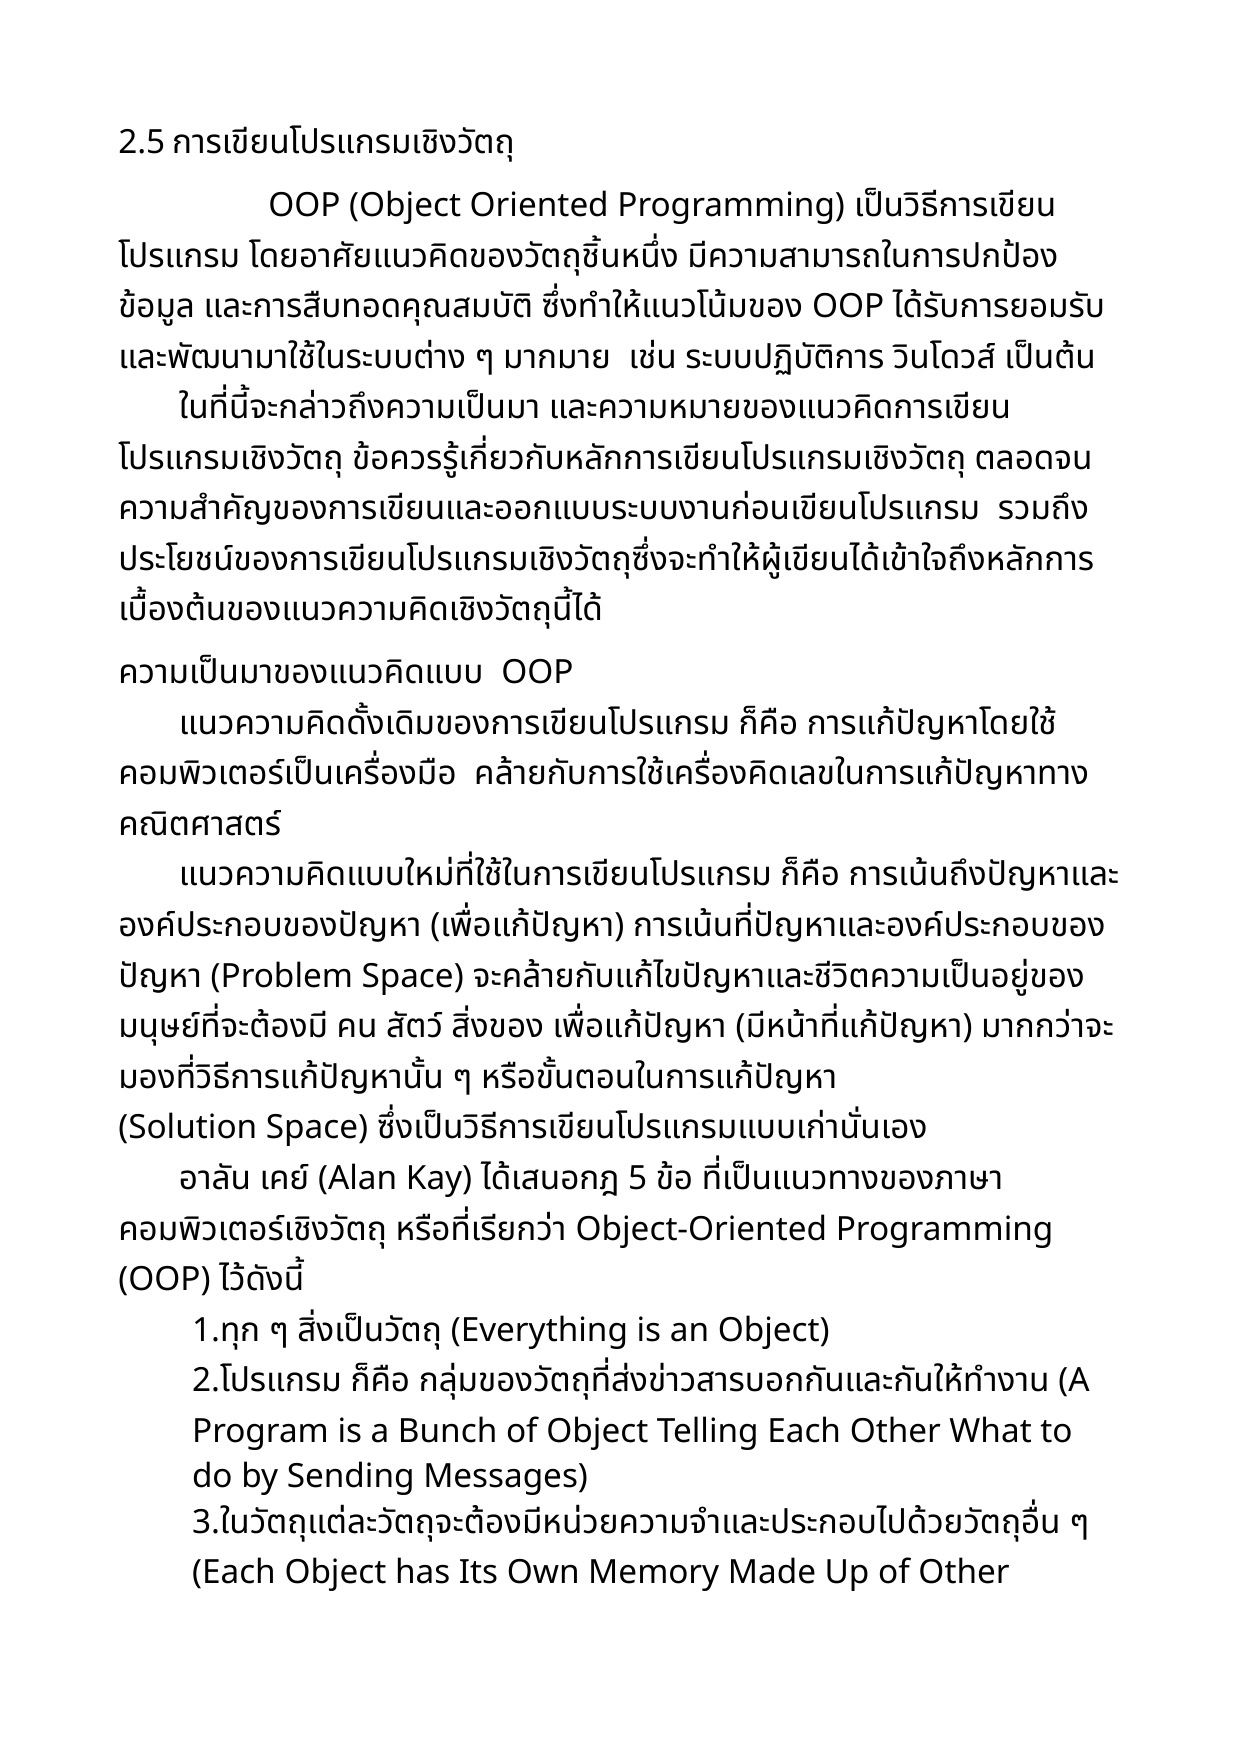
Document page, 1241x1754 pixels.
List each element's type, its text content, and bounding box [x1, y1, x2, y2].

text 2.5การเขียนโปรแกรมเชิงวัตถุ [118, 118, 1122, 169]
text OOP (Object Oriented Programming) เป็นวิธีการเขียนโปรแกรม โดยอาศัยแนวคิดของวัตถุชิ้นหนึ่ง มีความสามารถในการปกป้องข้อมูล และการสืบทอดคุณสมบัติ ซึ่งทำให้แนวโน้มของ OOP ได้รับการยอมรับและพัฒนามาใช้ในระบบต่าง ๆ มากมาย เช่น ระบบปฏิบัติการ วินโดวส์ เป็นต้น ในที่นี้จะกล่าวถึงความเป็นมา และความหมายของแนวคิดการเขียนโปรแกรมเชิงวัตถุ ข้อควรรู้เกี่ยวกับหลักการเขียนโปรแกรมเชิงวัตถุ ตลอดจนความสำคัญของการเขียนและออกแบบระบบงานก่อนเขียนโปรแกรม รวมถึงประโยชน์ของการเขียนโปรแกรมเชิงวัตถุซึ่งจะทำให้ผู้เขียนได้เข้าใจถึงหลักการเบื้องต้นของแนวความคิดเชิงวัตถุนี้ได้ [118, 181, 1122, 636]
list ทุก ๆ สิ่งเป็นวัตถุ (Everything is an Object) [118, 1306, 1122, 1356]
text ความเป็นมาของแนวคิดแบบ OOP แนวความคิดดั้งเดิมของการเขียนโปรแกรม ก็คือ การแก้ปัญหาโดยใช้คอมพิวเตอร์เป็นเครื่องมือ คล้ายกับการใช้เครื่องคิดเลขในการแก้ปัญหาทางคณิตศาสตร์ แนวความคิดแบบใหม่ที่ใช้ในการเขียนโปรแกรม ก็คือ การเน้นถึงปัญหาและองค์ประกอบของปัญหา (เพื่อแก้ปัญหา) การเน้นที่ปัญหาและองค์ประกอบของปัญหา (Problem Space) จะคล้ายกับแก้ไขปัญหาและชีวิตความเป็นอยู่ของมนุษย์ที่จะต้องมี คน สัตว์ สิ่งของ เพื่อแก้ปัญหา (มีหน้าที่แก้ปัญหา) มากกว่าจะมองที่วิธีการแก้ปัญหานั้น ๆ หรือขั้นตอนในการแก้ปัญหา (Solution Space) ซึ่งเป็นวิธีการเขียนโปรแกรมแบบเก่านั่นเอง อาลัน เคย์ (Alan Kay) ได้เสนอกฎ 5 ข้อ ที่เป็นแนวทางของภาษาคอมพิวเตอร์เชิงวัตถุ หรือที่เรียกว่า Object-Oriented Programming (OOP) ไว้ดังนี้ [118, 648, 1122, 1306]
list โปรแกรม ก็คือ กลุ่มของวัตถุที่ส่งข่าวสารบอกกันและกันให้ทำงาน (A Program is a Bunch of Object Telling Each Other What to do by Sending Messages) [118, 1356, 1122, 1498]
list ในวัตถุแต่ละวัตถุจะต้องมีหน่วยความจำและประกอบไปด้วยวัตถุอื่น ๆ (Each Object has Its Own Memory Made Up of Other [118, 1498, 1122, 1594]
